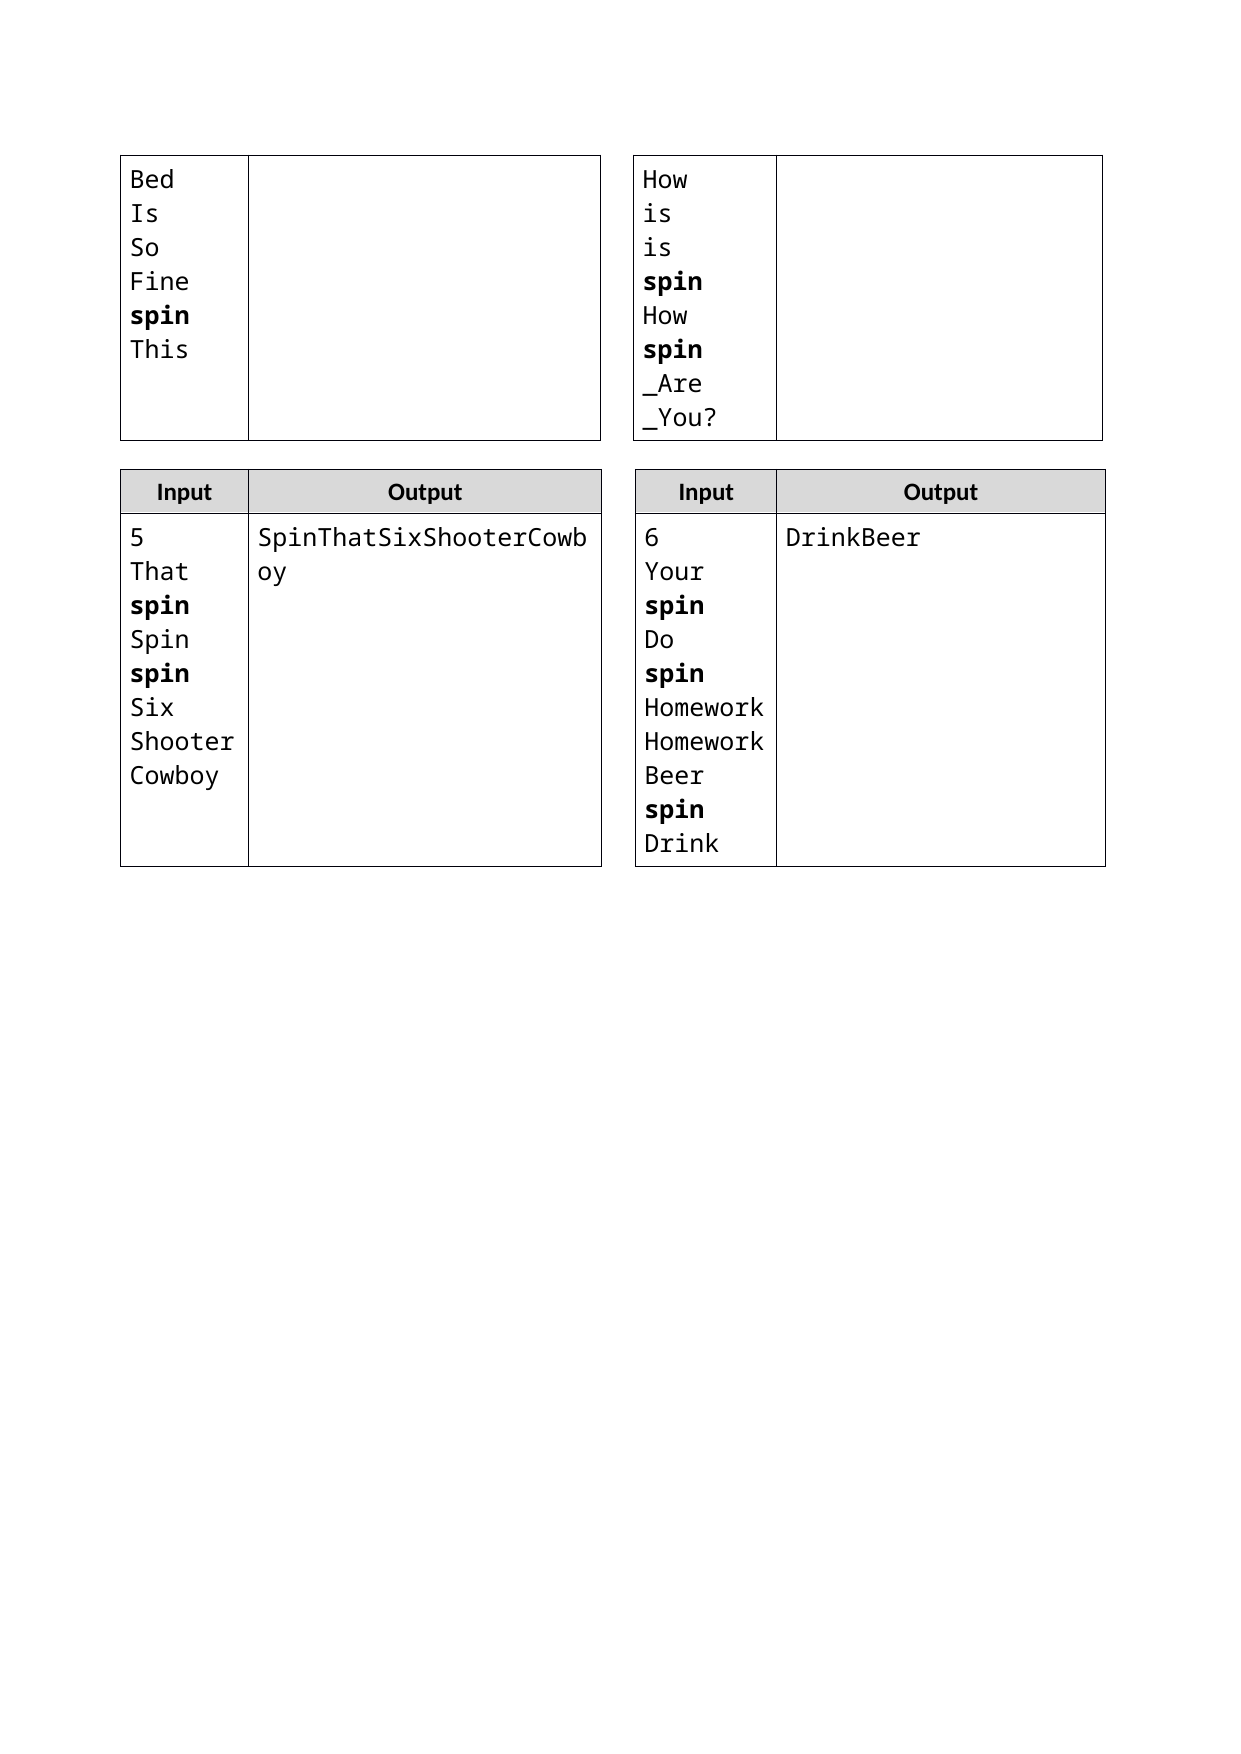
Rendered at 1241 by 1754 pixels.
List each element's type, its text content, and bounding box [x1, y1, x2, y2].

table_cell Bed Is So Fine spin This [121, 156, 248, 440]
table_cell SpinThatSixShooterCowboy [249, 514, 601, 866]
table_header [602, 469, 635, 866]
table_header Output [249, 470, 601, 512]
table_header Output [777, 470, 1105, 512]
table_header [601, 155, 633, 440]
table_cell 6 Your spin Do spin Homework Homework Beer spin Drink [636, 514, 776, 866]
table_cell [777, 156, 1102, 440]
table_header Input [121, 470, 248, 512]
table_cell DrinkBeer [777, 514, 1105, 866]
table_cell How is is spin How spin _Are _You? [634, 156, 776, 440]
table_cell 5 That spin Spin spin Six Shooter Cowboy [121, 514, 248, 866]
table_cell [249, 156, 600, 440]
table_header Input [636, 470, 776, 512]
